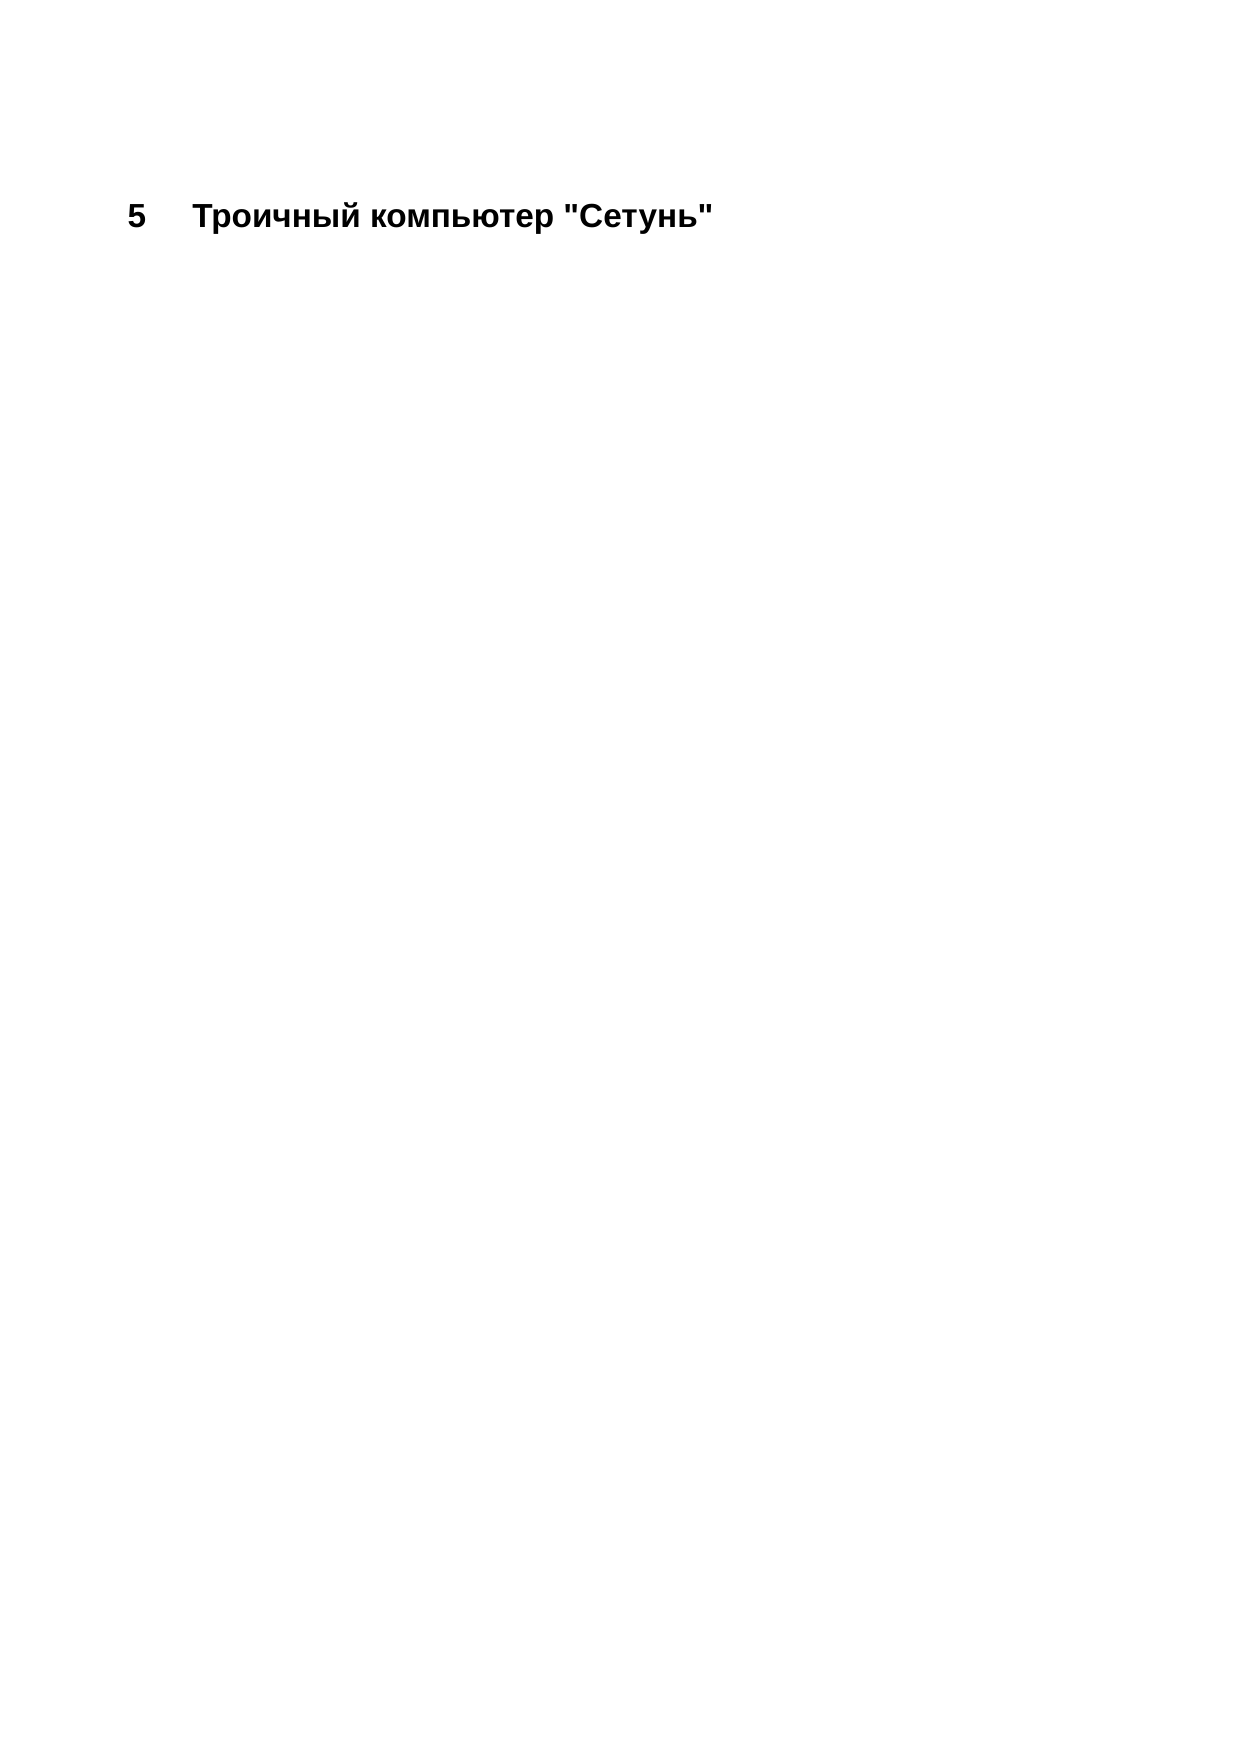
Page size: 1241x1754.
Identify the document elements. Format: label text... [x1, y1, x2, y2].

subtitle Троичный компьютер "Сетунь" [118, 196, 1122, 235]
